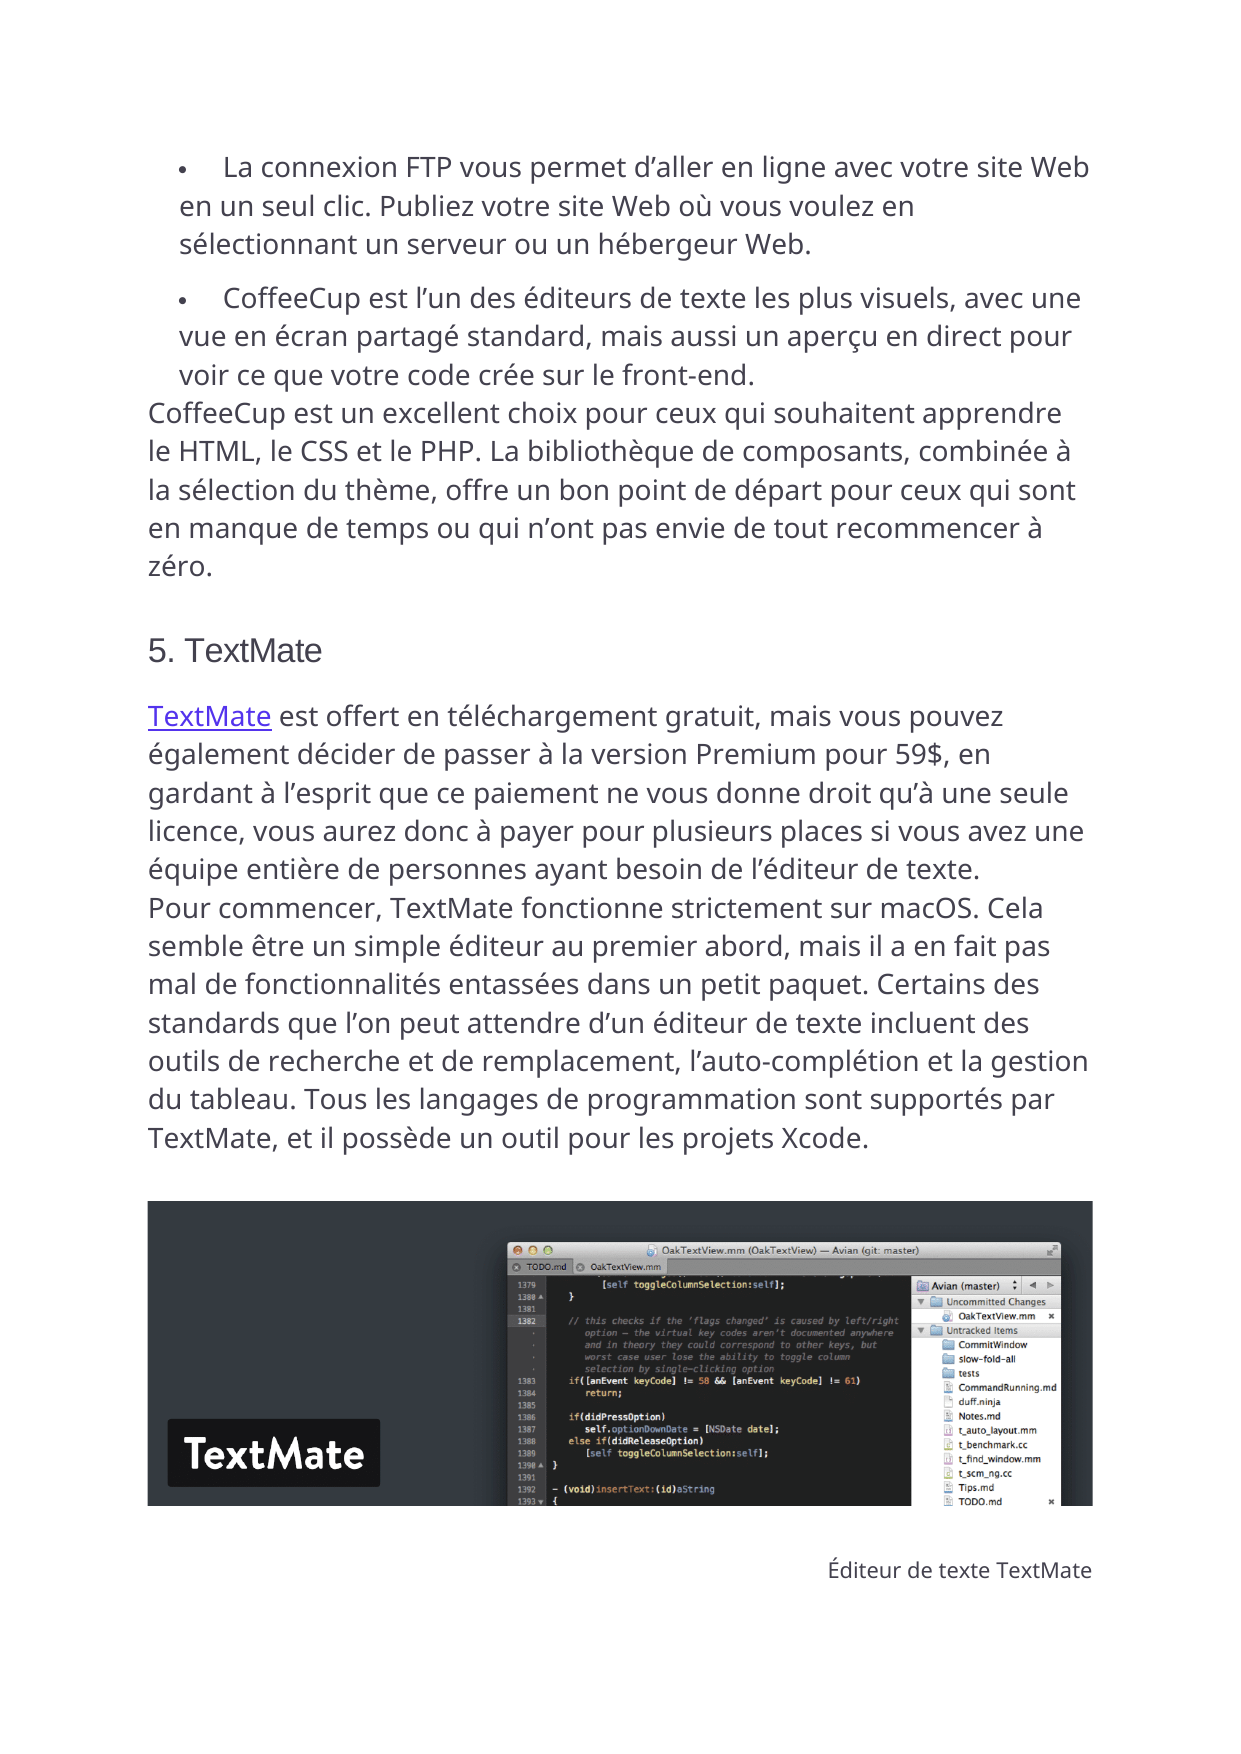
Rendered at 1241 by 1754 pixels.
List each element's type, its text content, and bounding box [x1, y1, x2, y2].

text Pour commencer, TextMate fonctionne strictement sur macOS. Cela semble être un simple éditeur au premier abord, mais il a en fait pas mal de fonctionnalités entassées dans un petit paquet. Certains des standards que l’on peut attendre d’un éditeur de texte incluent des outils de recherche et de remplacement, l’auto-complétion et la gestion du tableau. Tous les langages de programmation sont supportés par TextMate, et il possède un outil pour les projets Xcode. [148, 888, 1093, 1156]
subtitle 5. TextMate [148, 630, 1093, 669]
text Éditeur de texte TextMate [148, 1555, 1093, 1585]
text CoffeeCup est un excellent choix pour ceux qui souhaitent apprendre le HTML, le CSS et le PHP. La bibliothèque de composants, combinée à la sélection du thème, offre un bon point de départ pour ceux qui sont en manque de temps ou qui n’ont pas envie de tout recommencer à zéro. [148, 393, 1093, 585]
list CoffeeCup est l’un des éditeurs de texte les plus visuels, avec une vue en écran partagé standard, mais aussi un aperçu en direct pour voir ce que votre code crée sur le front-end. [179, 278, 1093, 393]
text TextMate est offert en téléchargement gratuit, mais vous pouvez également décider de passer à la version Premium pour 59$, en gardant à l’esprit que ce paiement ne vous donne droit qu’à une seule licence, vous aurez donc à payer pour plusieurs places si vous avez une équipe entière de personnes ayant besoin de l’éditeur de texte. [148, 696, 1093, 888]
list La connexion FTP vous permet d’aller en ligne avec votre site Web en un seul clic. Publiez votre site Web où vous voulez en sélectionnant un serveur ou un hébergeur Web. [179, 148, 1093, 263]
